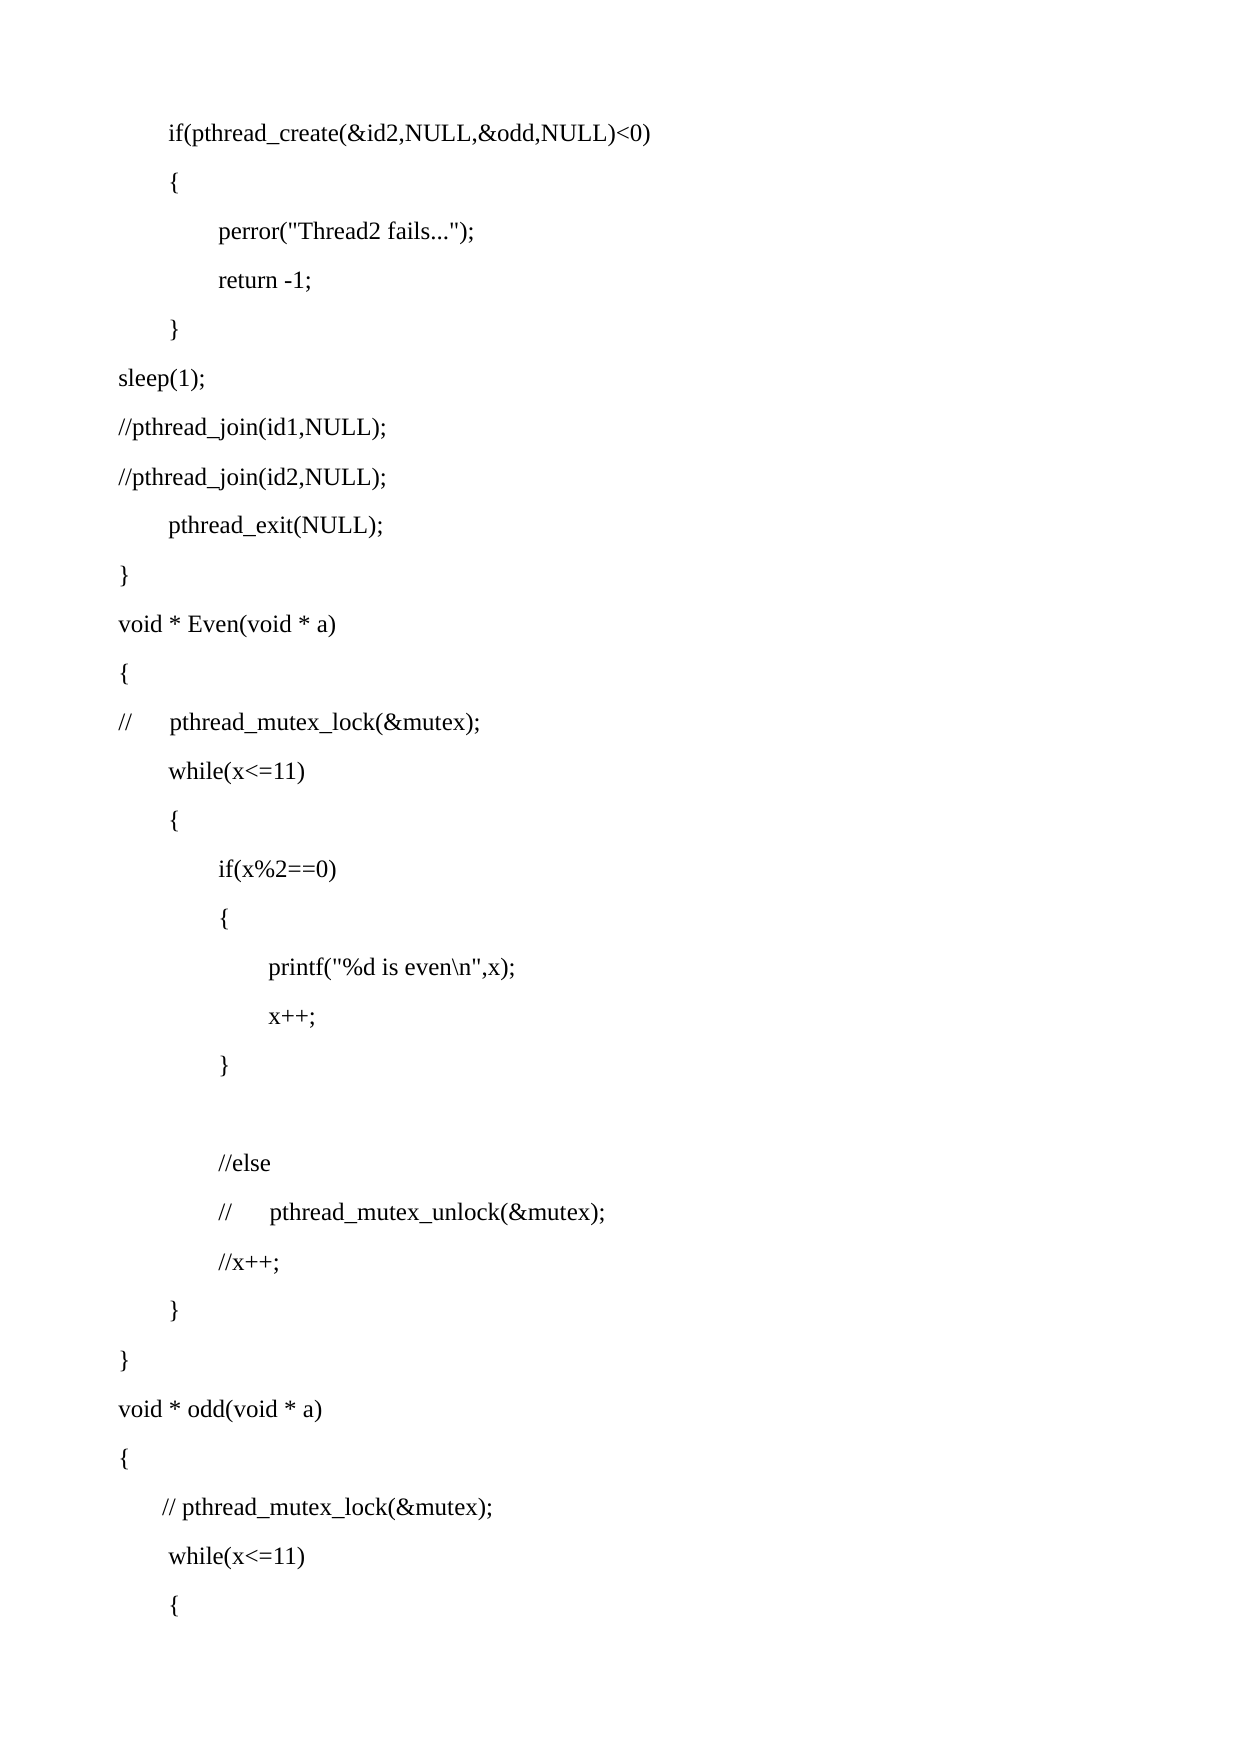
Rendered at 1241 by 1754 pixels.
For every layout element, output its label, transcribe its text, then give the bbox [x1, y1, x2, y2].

text { [118, 167, 1122, 196]
text //pthread_join(id2,NULL); [118, 462, 1122, 490]
text { [118, 658, 1122, 687]
text } [118, 560, 1122, 588]
text { [118, 805, 1122, 834]
text } [118, 1345, 1122, 1373]
text sleep(1); [118, 363, 1122, 392]
text } [118, 1296, 1122, 1324]
text return -1; [118, 265, 1122, 294]
text perror("Thread2 fails..."); [118, 216, 1122, 245]
text void * odd(void * a) [118, 1394, 1122, 1422]
text //x++; [118, 1247, 1122, 1275]
text //pthread_join(id1,NULL); [118, 412, 1122, 441]
text { [118, 1443, 1122, 1472]
text void * Even(void * a) [118, 609, 1122, 637]
text { [118, 1590, 1122, 1619]
text if(pthread_create(&id2,NULL,&odd,NULL)<0) [118, 118, 1122, 147]
text if(x%2==0) [118, 854, 1122, 883]
text //else [118, 1148, 1122, 1177]
text } [118, 314, 1122, 343]
text pthread_exit(NULL); [118, 511, 1122, 539]
text x++; [118, 1001, 1122, 1030]
text } [118, 1050, 1122, 1079]
text // pthread_mutex_lock(&mutex); [118, 1492, 1122, 1521]
text // pthread_mutex_unlock(&mutex); [118, 1197, 1122, 1226]
text while(x<=11) [118, 756, 1122, 785]
text while(x<=11) [118, 1541, 1122, 1570]
text { [118, 903, 1122, 932]
text printf("%d is even\n",x); [118, 952, 1122, 981]
text // pthread_mutex_lock(&mutex); [118, 707, 1122, 736]
